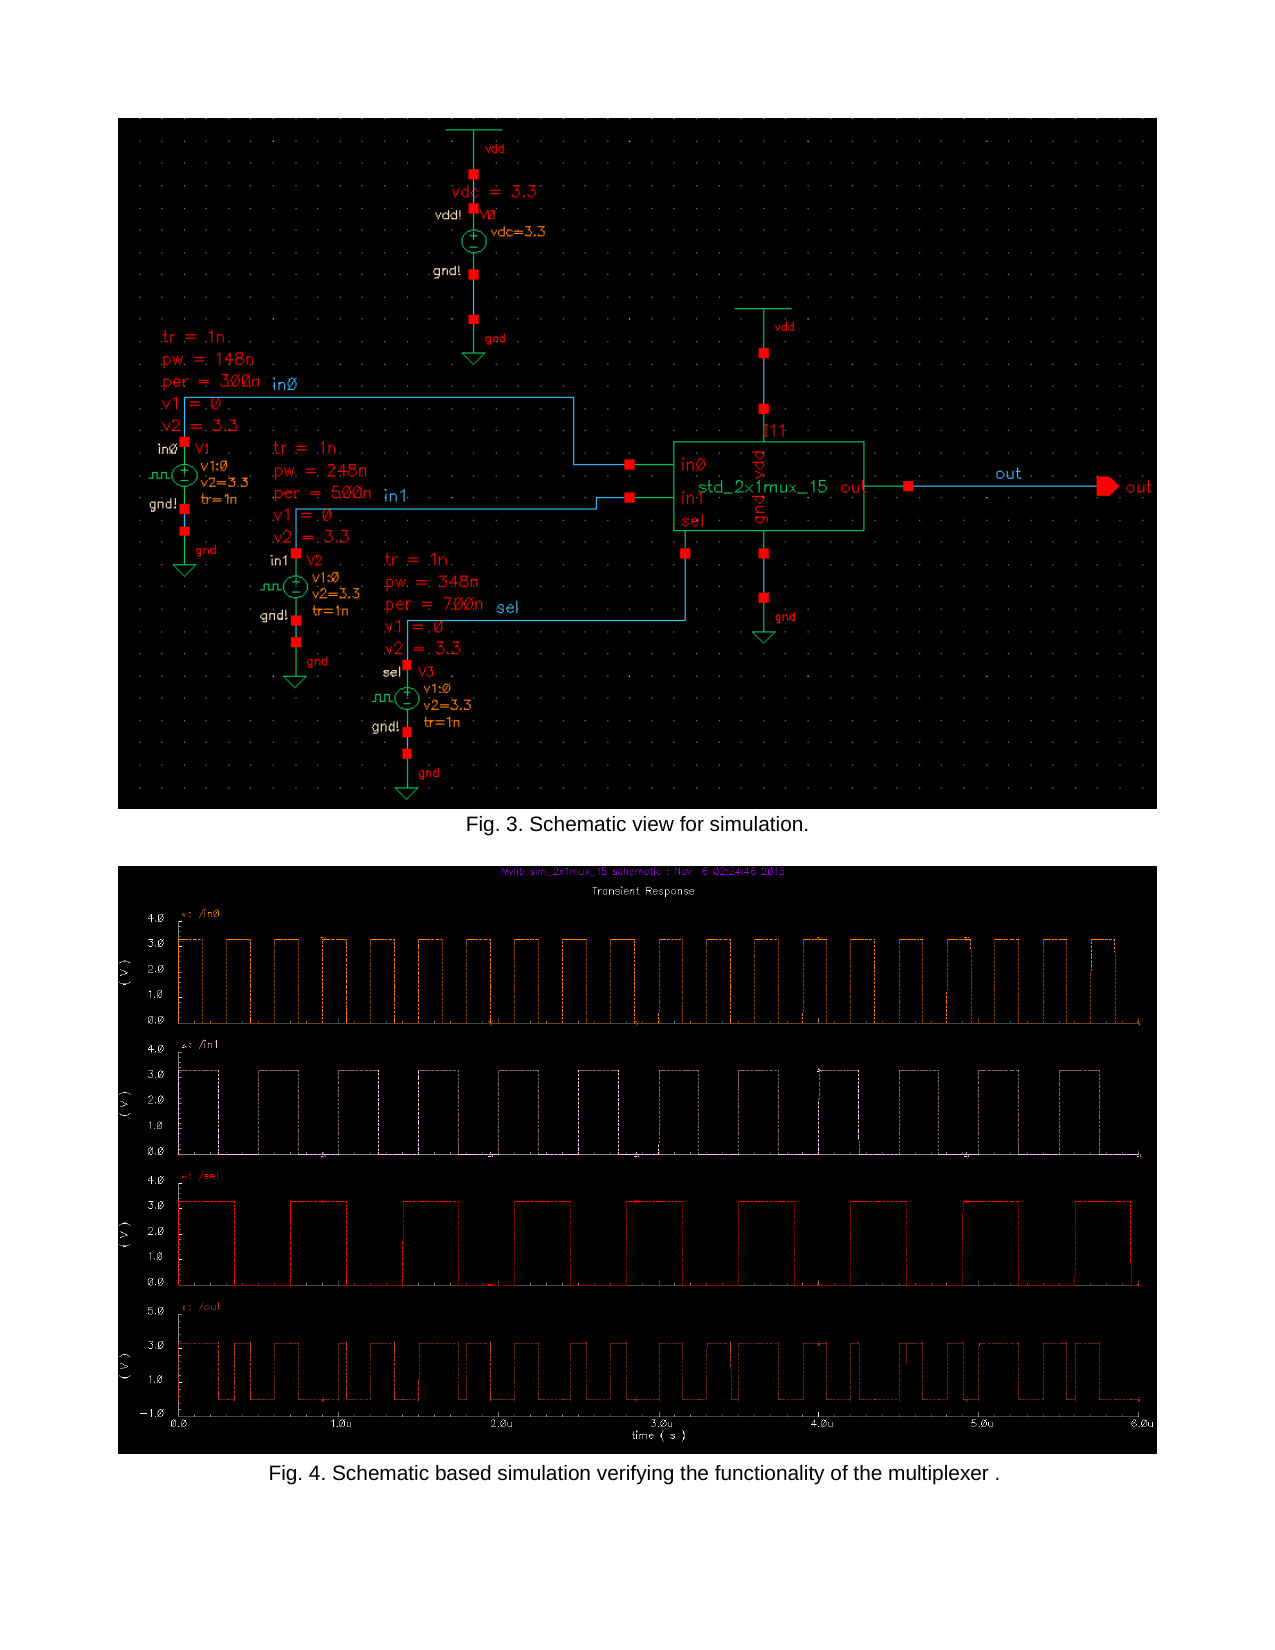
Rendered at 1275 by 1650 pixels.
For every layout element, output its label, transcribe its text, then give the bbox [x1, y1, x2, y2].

picture [118, 866, 1157, 1454]
text Fig. 4. Schematic based simulation verifying the functionality of the multiplexer . [118, 1454, 1157, 1486]
text Fig. 3. Schematic view for simulation. [118, 809, 1157, 836]
picture [118, 118, 1157, 809]
